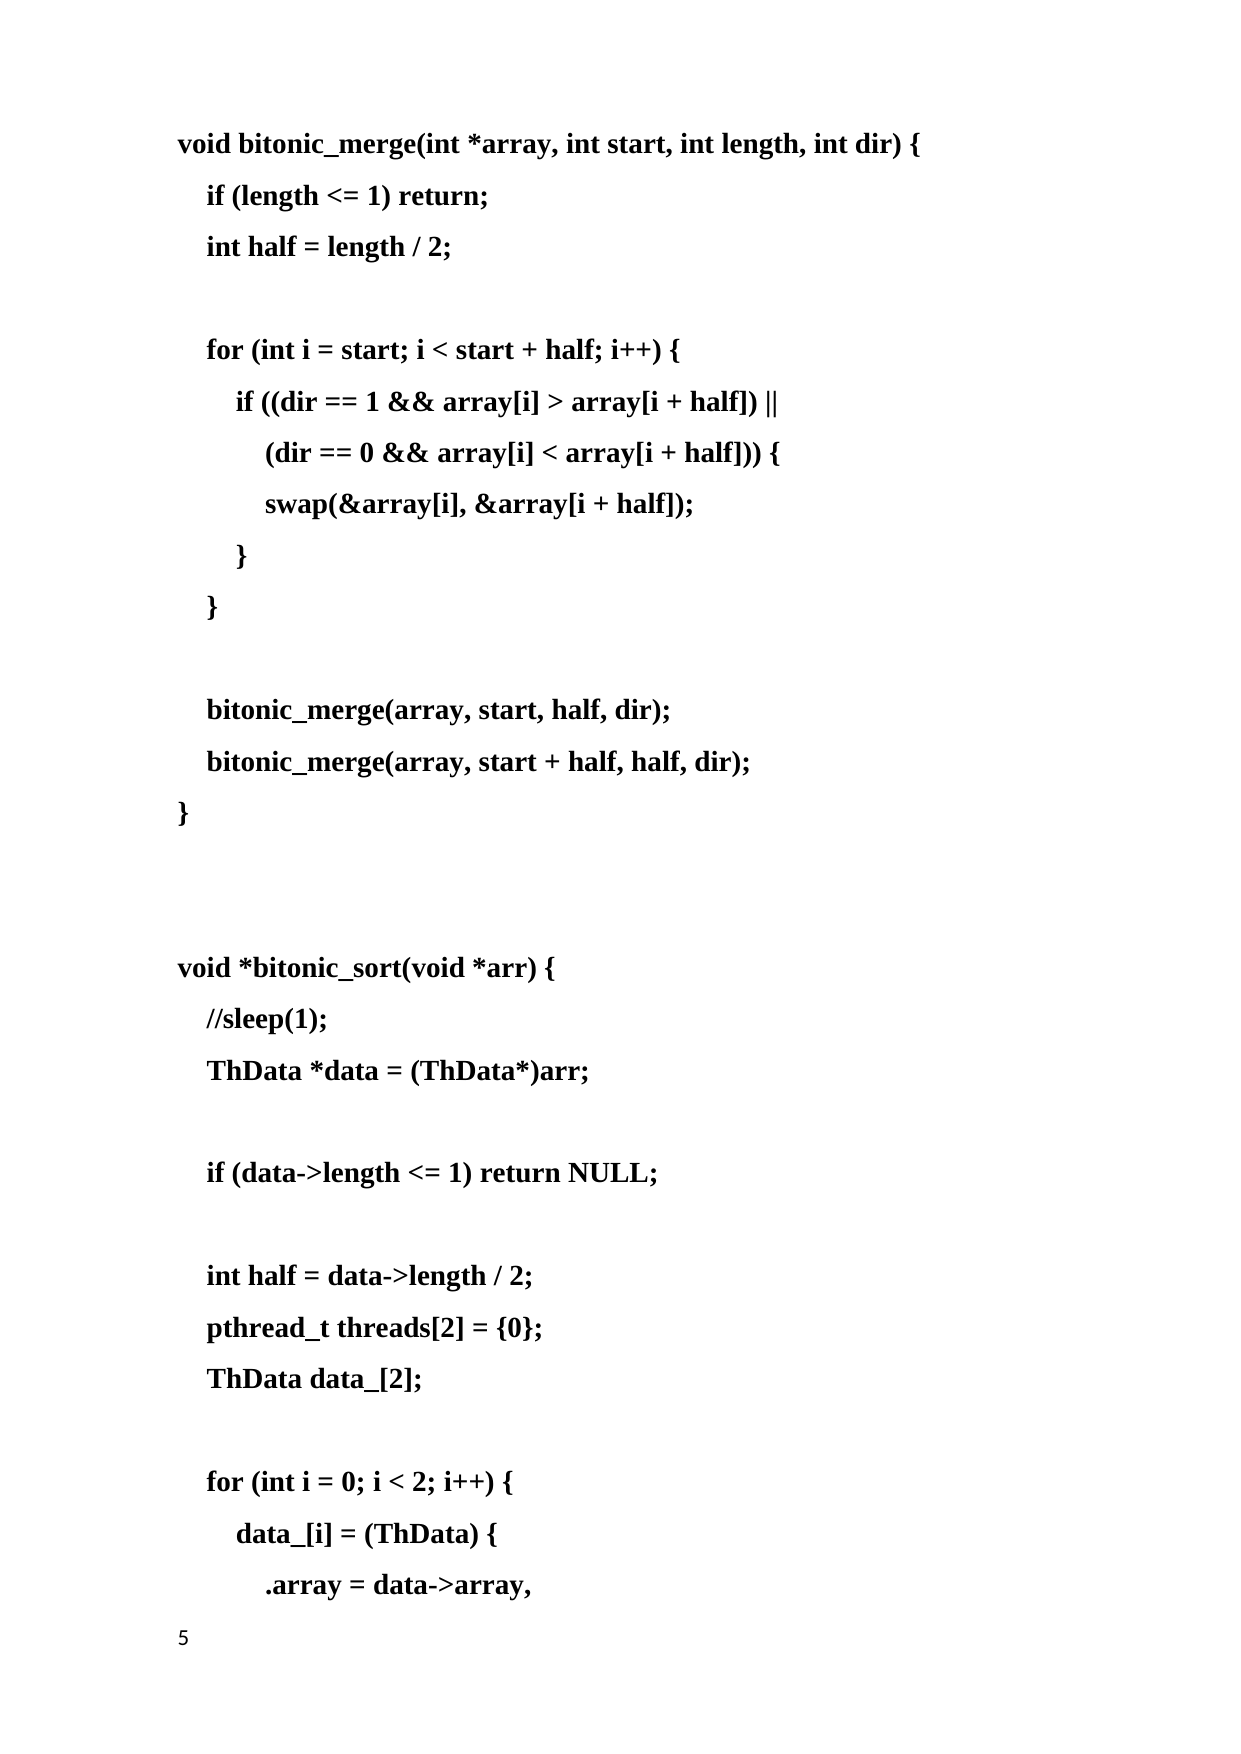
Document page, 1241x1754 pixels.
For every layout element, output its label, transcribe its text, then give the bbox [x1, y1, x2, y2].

text swap(&array[i], &array[i + half]); [177, 487, 1152, 520]
text int half = length / 2; [177, 229, 1152, 263]
text if (length <= 1) return; [177, 178, 1152, 211]
text .array = data->array, [177, 1567, 1152, 1601]
text //sleep(1); [177, 1001, 1152, 1035]
text } [177, 538, 1152, 572]
text (dir == 0 && array[i] < array[i + half])) { [177, 435, 1152, 469]
text } [177, 589, 1152, 623]
text if ((dir == 1 && array[i] > array[i + half]) || [177, 384, 1152, 417]
text for (int i = start; i < start + half; i++) { [177, 332, 1152, 366]
text bitonic_merge(array, start, half, dir); [177, 692, 1152, 726]
text ThData data_[2]; [177, 1361, 1152, 1395]
text if (data->length <= 1) return NULL; [177, 1156, 1152, 1189]
text pthread_t threads[2] = {0}; [177, 1310, 1152, 1343]
text void *bitonic_sort(void *arr) { [177, 950, 1152, 983]
text int half = data->length / 2; [177, 1258, 1152, 1292]
text data_[i] = (ThData) { [177, 1516, 1152, 1549]
text bitonic_merge(array, start + half, half, dir); [177, 744, 1152, 777]
text } [177, 795, 1152, 829]
text ThData *data = (ThData*)arr; [177, 1053, 1152, 1086]
text for (int i = 0; i < 2; i++) { [177, 1464, 1152, 1498]
text void bitonic_merge(int *array, int start, int length, int dir) { [177, 126, 1152, 160]
